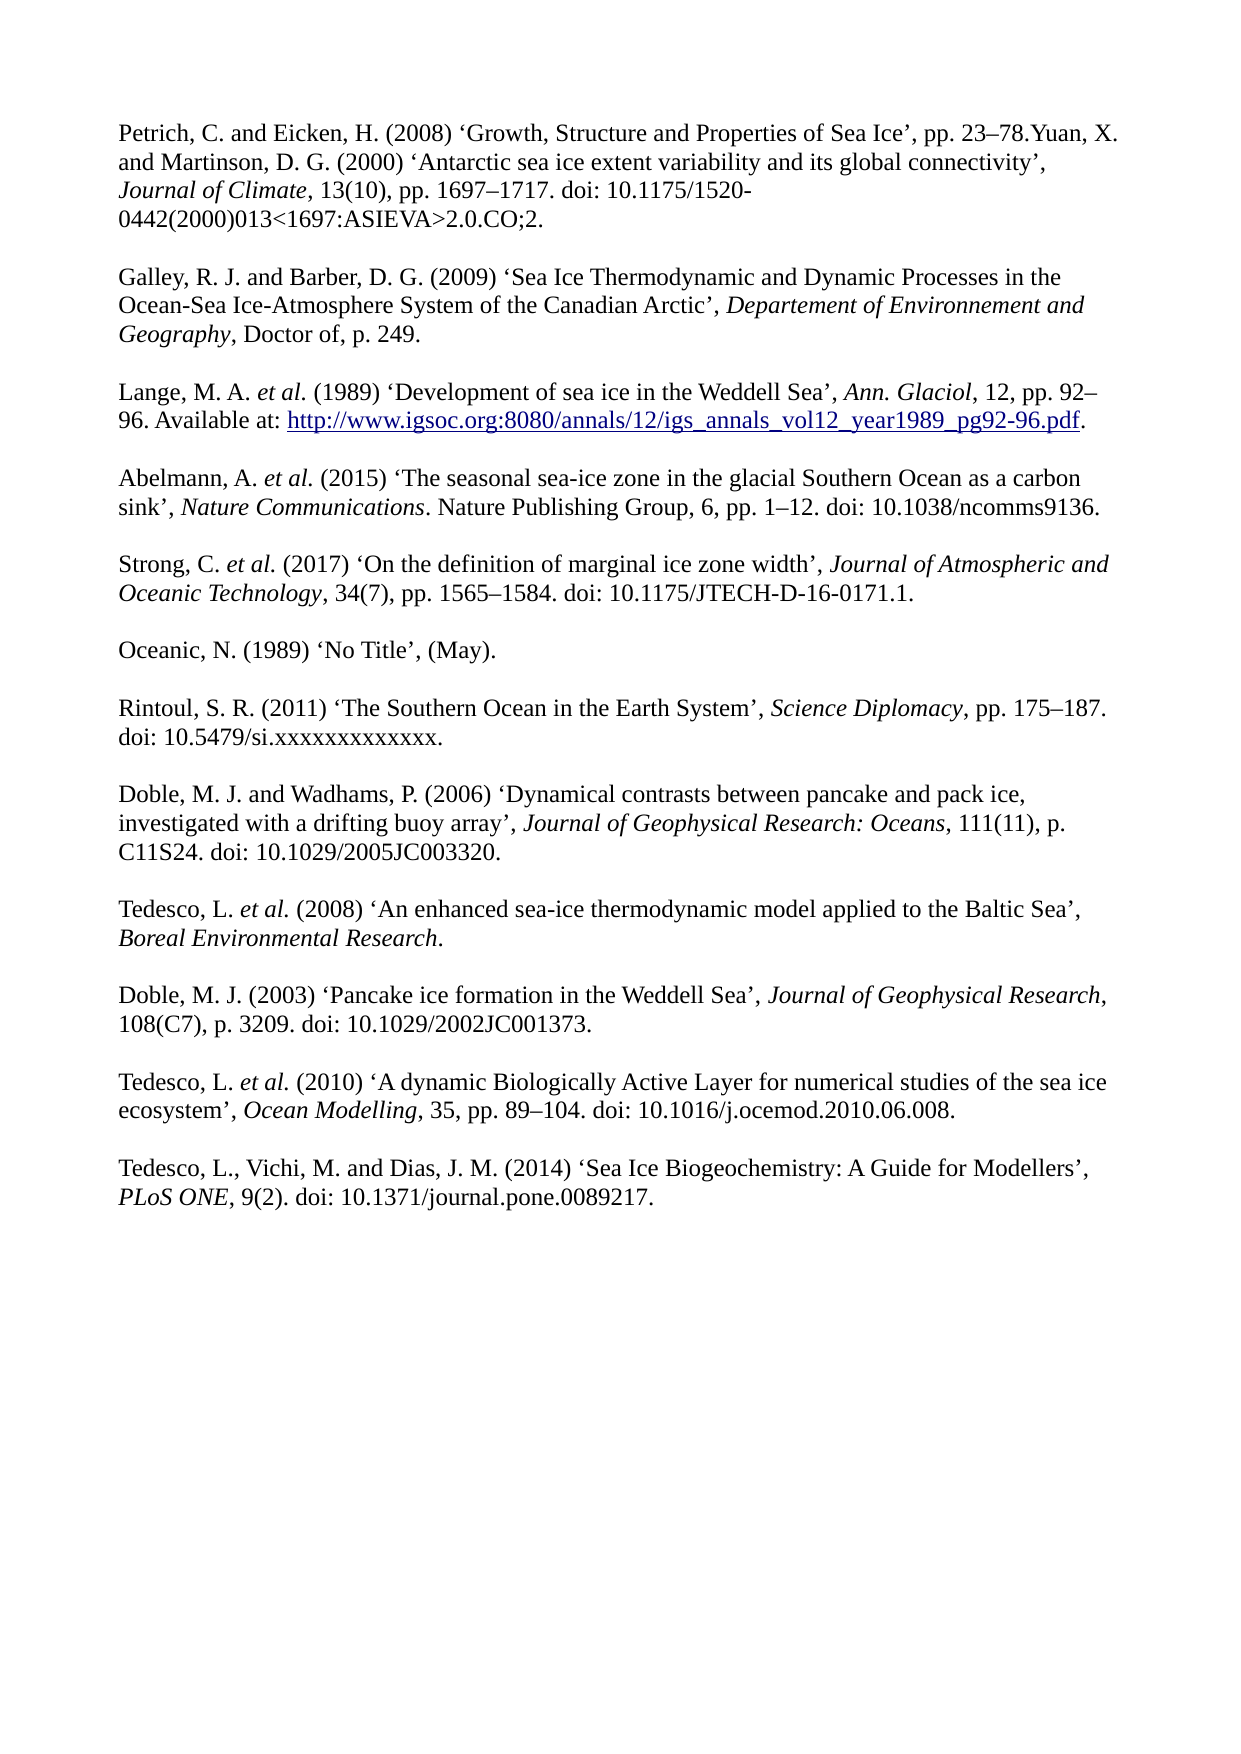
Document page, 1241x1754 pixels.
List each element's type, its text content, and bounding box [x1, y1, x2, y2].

text Abelmann, A. et al. (2015) ‘The seasonal sea-ice zone in the glacial Southern Ocean as a carbon sink’, Nature Communications. Nature Publishing Group, 6, pp. 1–12. doi: 10.1038/ncomms9136. [118, 463, 1122, 521]
text Rintoul, S. R. (2011) ‘The Southern Ocean in the Earth System’, Science Diplomacy, pp. 175–187. doi: 10.5479/si.xxxxxxxxxxxxx. [118, 693, 1122, 751]
text Strong, C. et al. (2017) ‘On the definition of marginal ice zone width’, Journal of Atmospheric and Oceanic Technology, 34(7), pp. 1565–1584. doi: 10.1175/JTECH-D-16-0171.1. [118, 549, 1122, 607]
text Petrich, C. and Eicken, H. (2008) ‘Growth, Structure and Properties of Sea Ice’, pp. 23–78.Yuan, X. and Martinson, D. G. (2000) ‘Antarctic sea ice extent variability and its global connectivity’, Journal of Climate, 13(10), pp. 1697–1717. doi: 10.1175/1520-0442(2000)013<1697:ASIEVA>2.0.CO;2. [118, 118, 1122, 233]
text Lange, M. A. et al. (1989) ‘Development of sea ice in the Weddell Sea’, Ann. Glaciol, 12, pp. 92–96. Available at: http://www.igsoc.org:8080/annals/12/igs_annals_vol12_year1989_pg92-96.pdf. [118, 377, 1122, 434]
text Tedesco, L. et al. (2008) ‘An enhanced sea-ice thermodynamic model applied to the Baltic Sea’, Boreal Environmental Research. [118, 894, 1122, 952]
text Oceanic, N. (1989) ‘No Title’, (May). [118, 636, 1122, 664]
text Doble, M. J. (2003) ‘Pancake ice formation in the Weddell Sea’, Journal of Geophysical Research, 108(C7), p. 3209. doi: 10.1029/2002JC001373. [118, 981, 1122, 1038]
text Tedesco, L. et al. (2010) ‘A dynamic Biologically Active Layer for numerical studies of the sea ice ecosystem’, Ocean Modelling, 35, pp. 89–104. doi: 10.1016/j.ocemod.2010.06.008. [118, 1067, 1122, 1124]
text Galley, R. J. and Barber, D. G. (2009) ‘Sea Ice Thermodynamic and Dynamic Processes in the Ocean-Sea Ice-Atmosphere System of the Canadian Arctic’, Departement of Environnement and Geography, Doctor of, p. 249. [118, 262, 1122, 348]
text Doble, M. J. and Wadhams, P. (2006) ‘Dynamical contrasts between pancake and pack ice, investigated with a drifting buoy array’, Journal of Geophysical Research: Oceans, 111(11), p. C11S24. doi: 10.1029/2005JC003320. [118, 779, 1122, 866]
text Tedesco, L., Vichi, M. and Dias, J. M. (2014) ‘Sea Ice Biogeochemistry: A Guide for Modellers’, PLoS ONE, 9(2). doi: 10.1371/journal.pone.0089217. [118, 1153, 1122, 1211]
